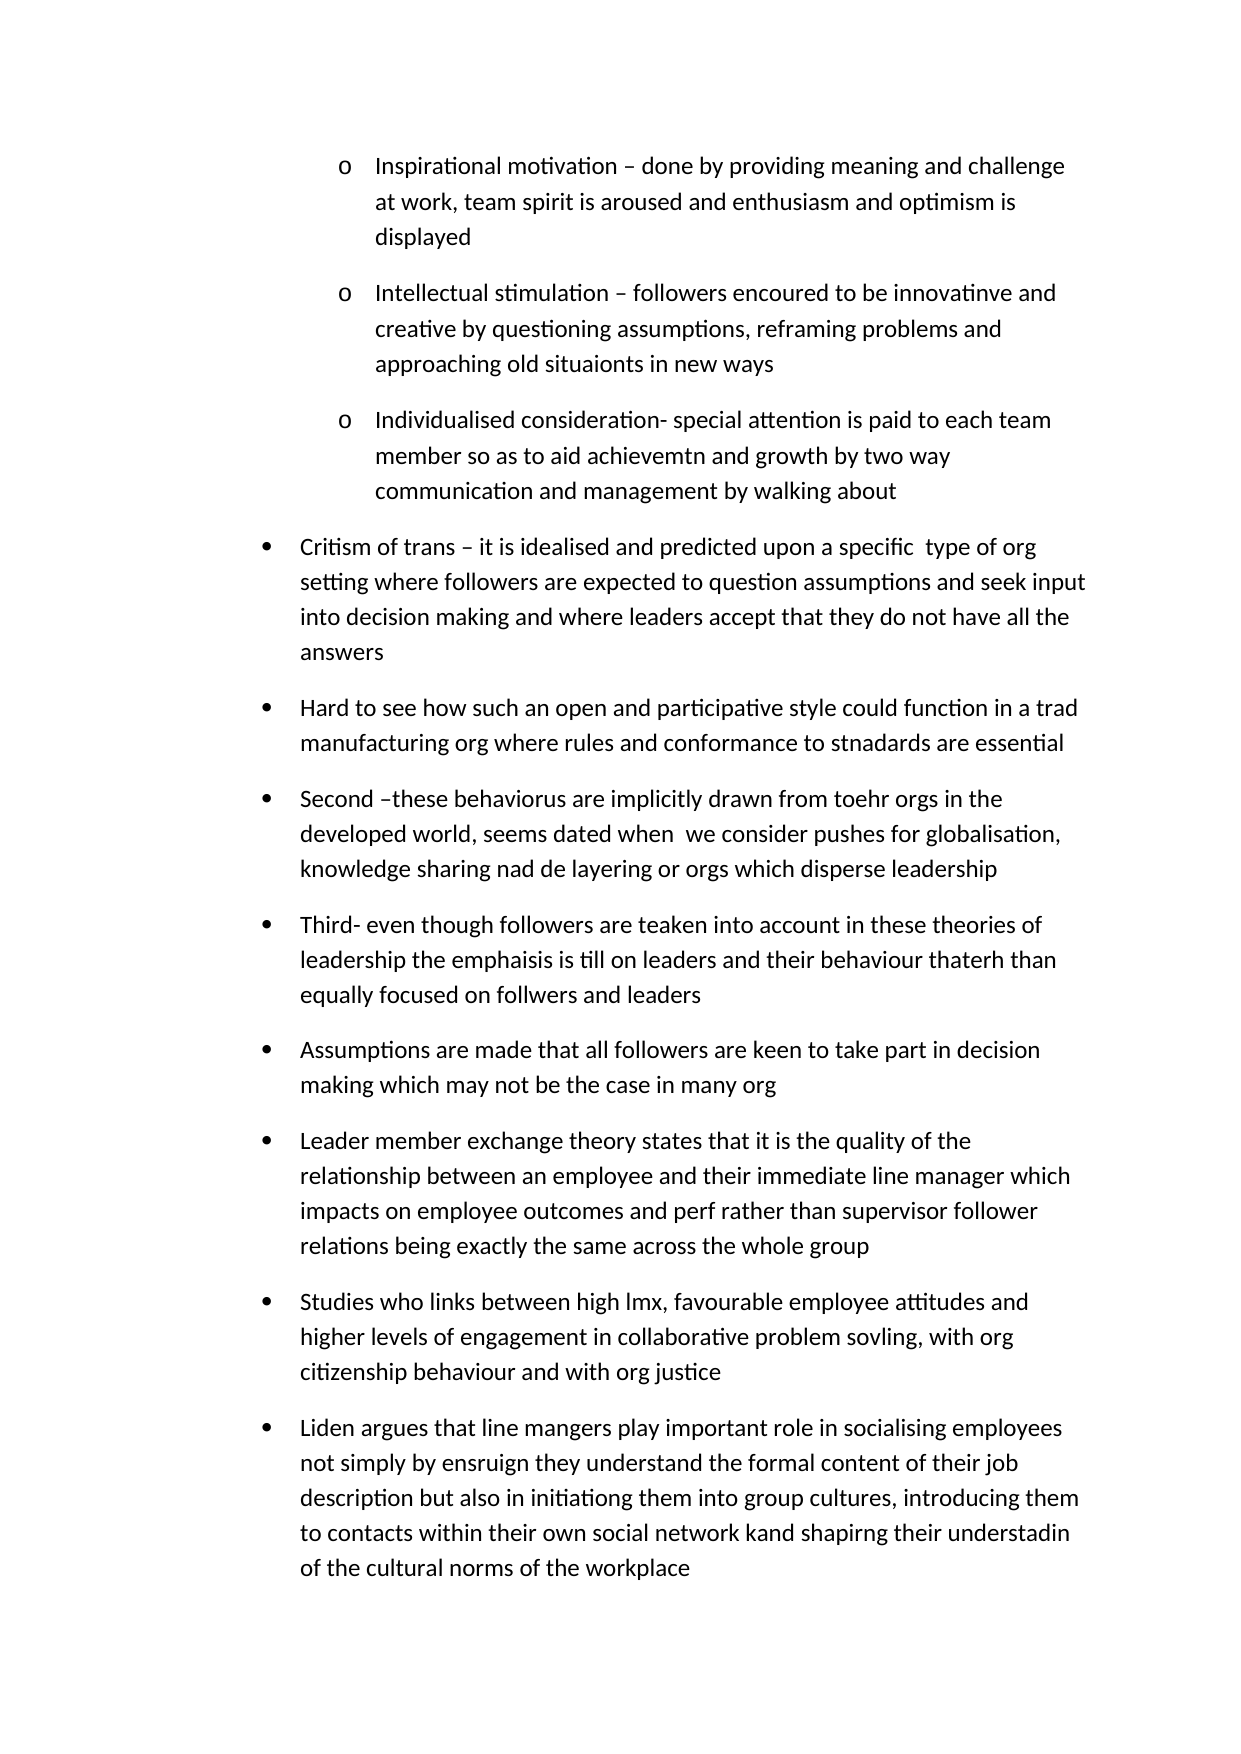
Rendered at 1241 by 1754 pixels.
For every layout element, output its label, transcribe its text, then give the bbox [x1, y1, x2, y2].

list Studies who links between high lmx, favourable employee attitudes and higher levels of engagement in collaborative problem sovling, with org citizenship behaviour and with org justice [262, 1286, 1090, 1387]
list Third- even though followers are teaken into account in these theories of leadership the emphaisis is till on leaders and their behaviour thaterh than equally focused on follwers and leaders [262, 909, 1090, 1009]
list Intellectual stimulation – followers encoured to be innovatinve and creative by questioning assumptions, reframing problems and approaching old situaionts in new ways [337, 277, 1090, 379]
list Hard to see how such an open and participative style could function in a trad manufacturing org where rules and conformance to stnadards are essential [262, 692, 1090, 758]
list Assumptions are made that all followers are keen to take part in decision making which may not be the case in many org [262, 1034, 1090, 1100]
list Liden argues that line mangers play important role in socialising employees not simply by ensruign they understand the formal content of their job description but also in initiationg them into group cultures, introducing them to contacts within their own social network kand shapirng their understadin of the cultural norms of the workplace [262, 1412, 1090, 1583]
list Second –these behaviorus are implicitly drawn from toehr orgs in the developed world, seems dated when we consider pushes for globalisation, knowledge sharing nad de layering or orgs which disperse leadership [262, 783, 1090, 883]
list Inspirational motivation – done by providing meaning and challenge at work, team spirit is aroused and enthusiasm and optimism is displayed [337, 150, 1090, 252]
list Individualised consideration- special attention is paid to each team member so as to aid achievemtn and growth by two way communication and management by walking about [337, 404, 1090, 506]
list Leader member exchange theory states that it is the quality of the relationship between an employee and their immediate line manager which impacts on employee outcomes and perf rather than supervisor follower relations being exactly the same across the whole group [262, 1125, 1090, 1261]
list Critism of trans – it is idealised and predicted upon a specific type of org setting where followers are expected to question assumptions and seek input into decision making and where leaders accept that they do not have all the answers [262, 531, 1090, 667]
